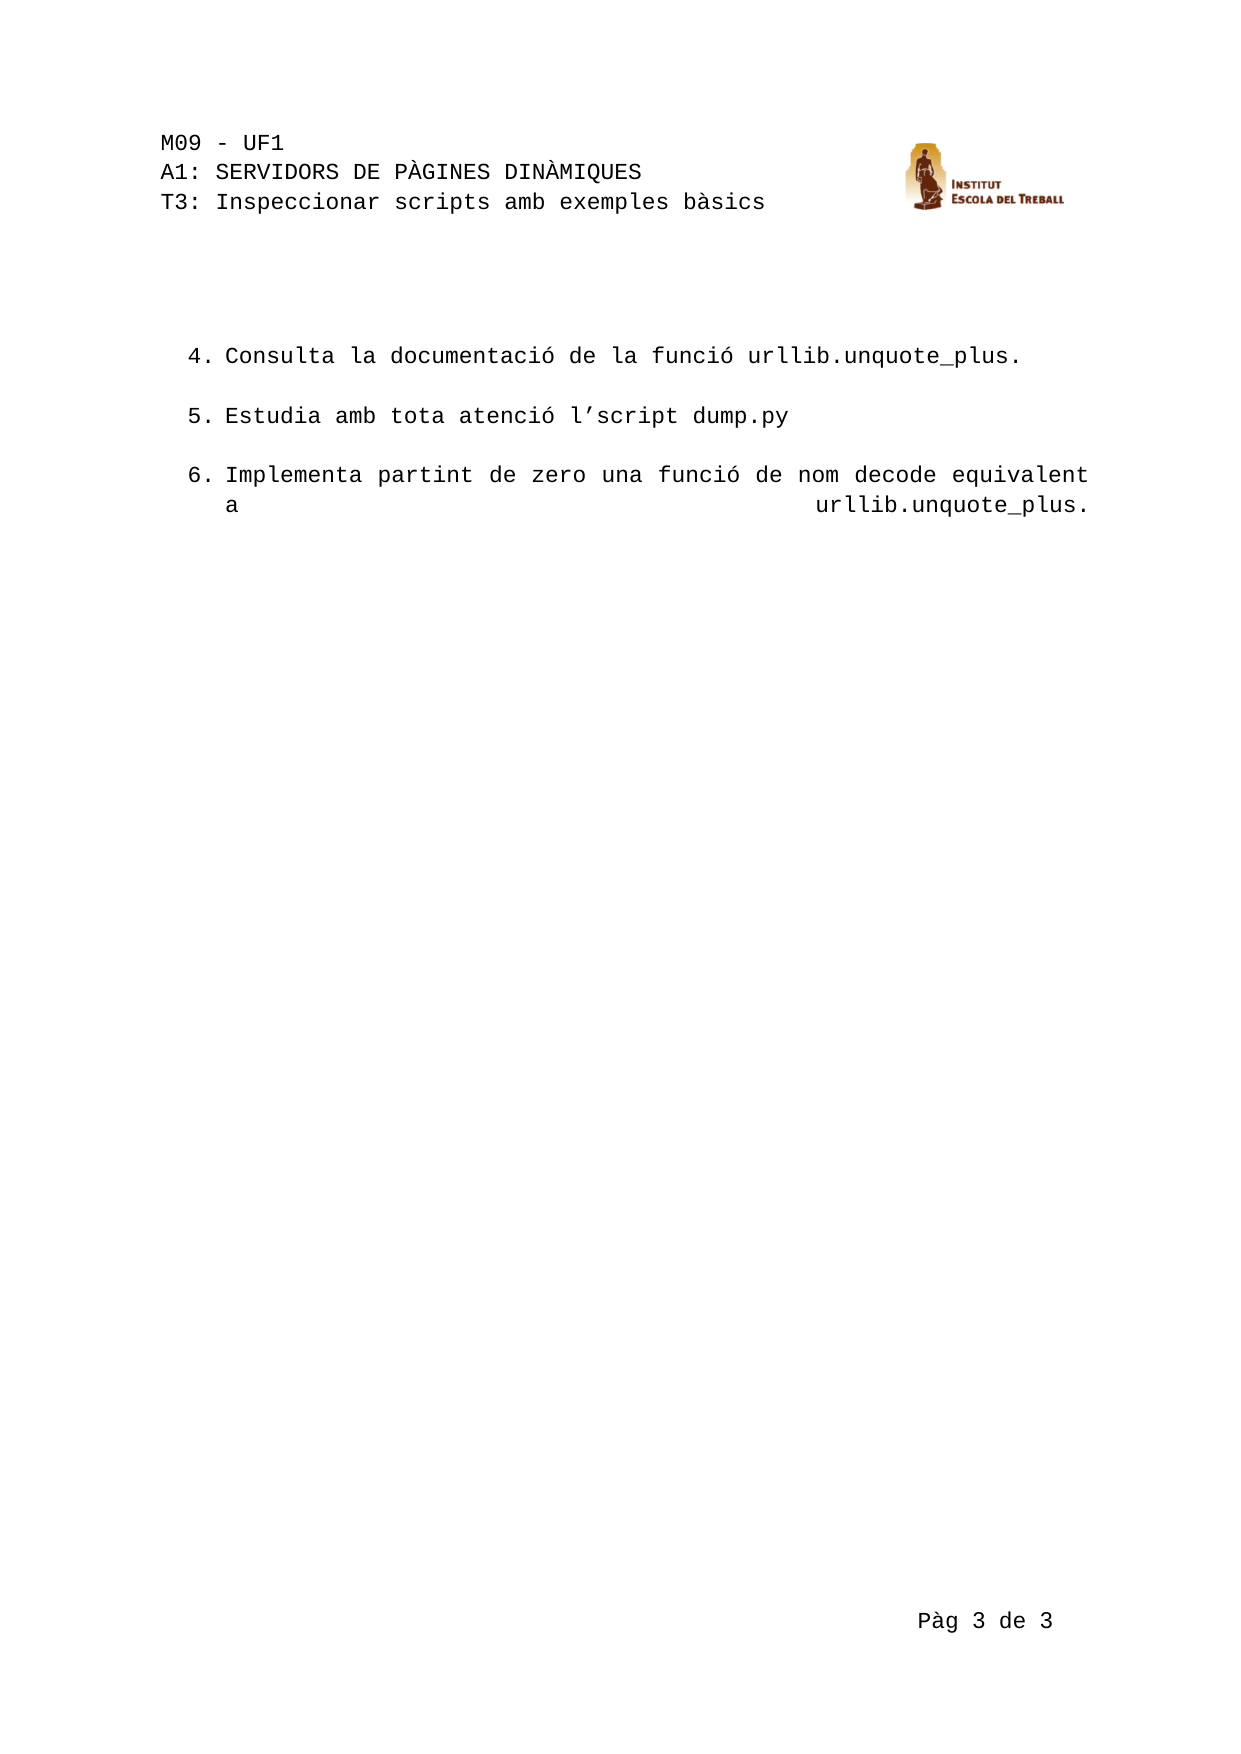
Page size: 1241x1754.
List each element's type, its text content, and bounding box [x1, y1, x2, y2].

list Consulta la documentació de la funció urllib.unquote_plus. [187, 344, 1090, 371]
list Estudia amb tota atenció l’script dump.py [187, 404, 1090, 430]
picture [895, 132, 1078, 215]
list Implementa partint de zero una funció de nom decode equivalent a urllib.unquote_plus. [187, 464, 1090, 549]
